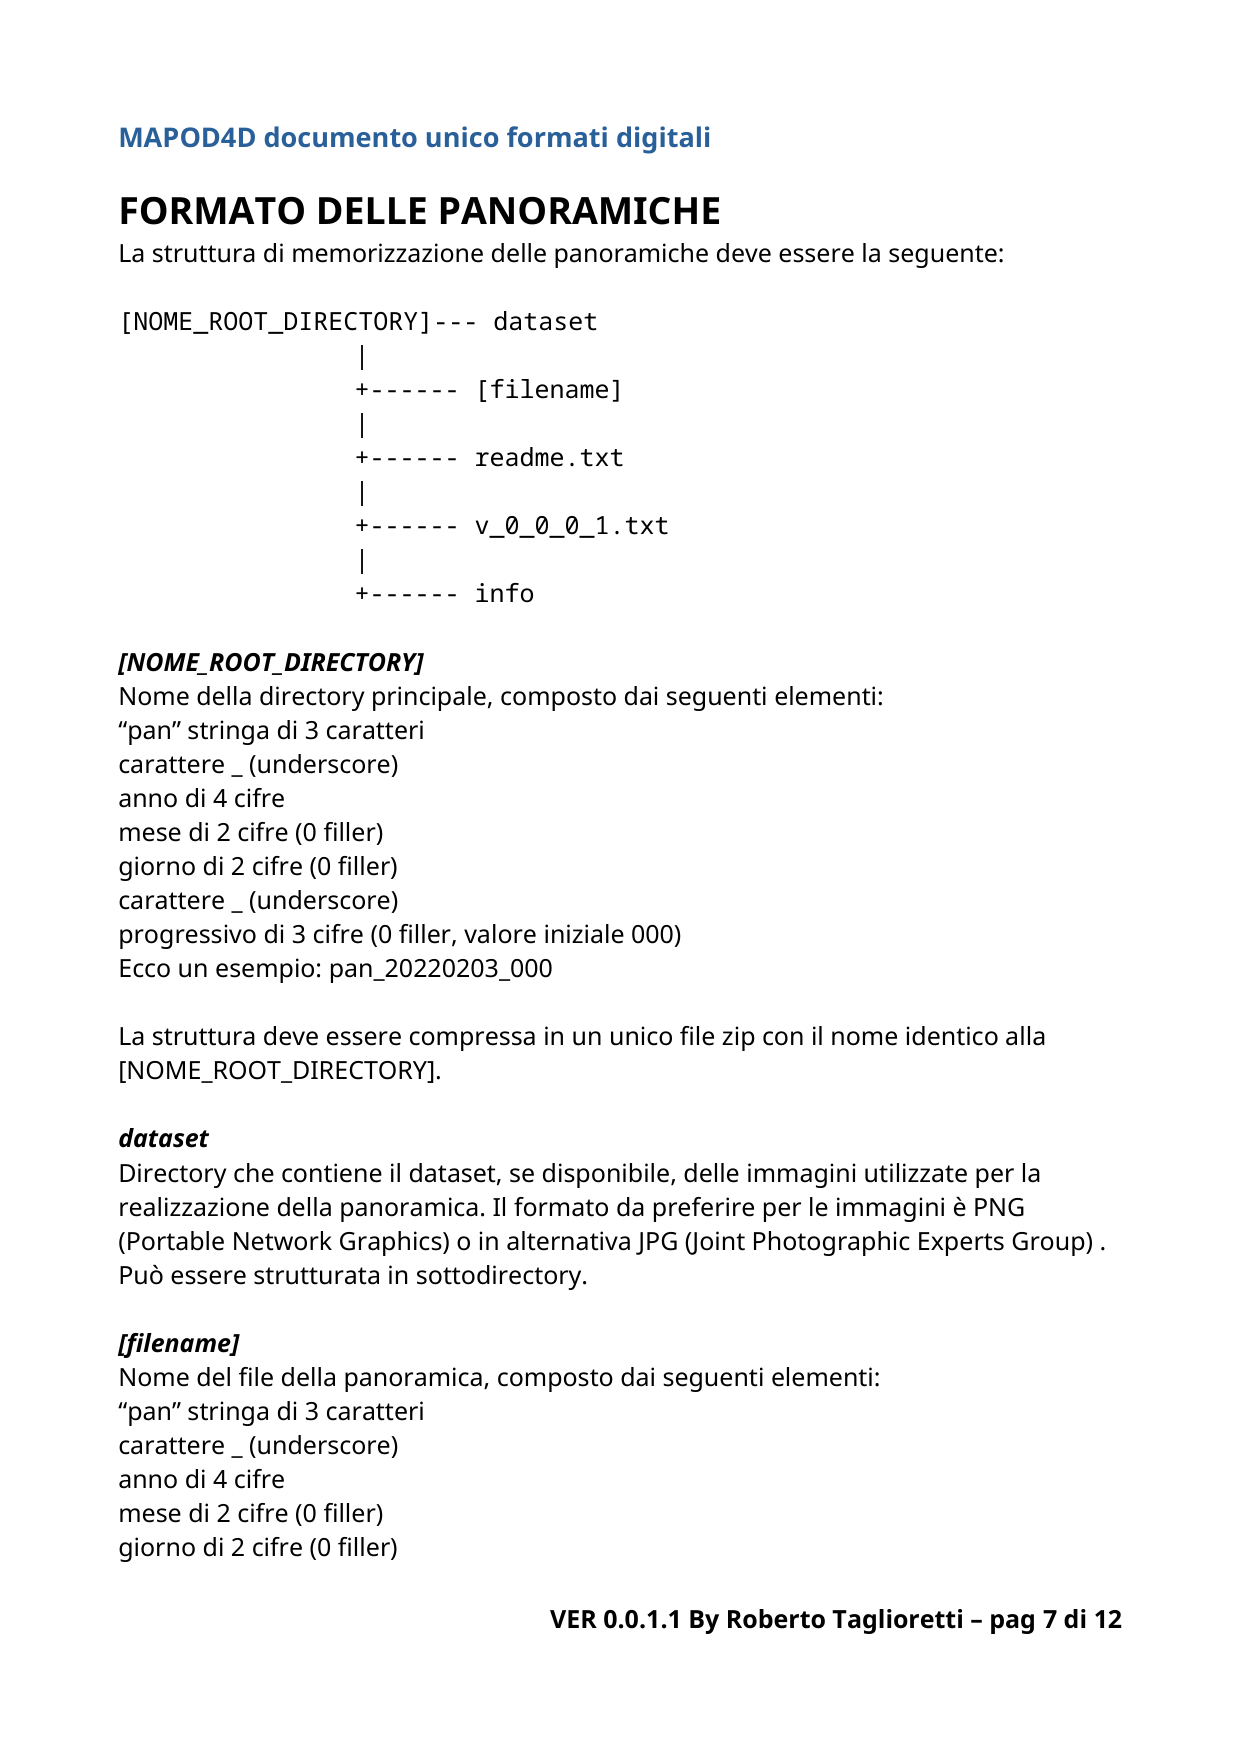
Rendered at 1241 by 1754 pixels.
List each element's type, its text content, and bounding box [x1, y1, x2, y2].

text [filename] [118, 1326, 1122, 1359]
text Nome del file della panoramica, composto dai seguenti elementi: [118, 1359, 1122, 1394]
text +------ readme.txt [118, 440, 1122, 474]
text | [118, 542, 1122, 576]
text “pan” stringa di 3 caratteri [118, 1394, 1122, 1428]
text mese di 2 cifre (0 filler) [118, 814, 1122, 849]
text anno di 4 cifre [118, 1462, 1122, 1496]
text Nome della directory principale, composto dai seguenti elementi: [118, 678, 1122, 712]
text dataset [118, 1121, 1122, 1155]
text La struttura deve essere compressa in un unico file zip con il nome identico alla [NOME_ROOT_DIRECTORY]. [118, 1019, 1122, 1087]
text | [118, 474, 1122, 508]
text mese di 2 cifre (0 filler) [118, 1496, 1122, 1530]
text Directory che contiene il dataset, se disponibile, delle immagini utilizzate per la realizzazione della panoramica. Il formato da preferire per le immagini è PNG (Portable Network Graphics) o in alternativa JPG (Joint Photographic Experts Group) . Può essere strutturata in sottodirectory. [118, 1155, 1122, 1291]
text +------ v_0_0_0_1.txt [118, 508, 1122, 542]
text | [118, 406, 1122, 440]
text [NOME_ROOT_DIRECTORY]--- dataset [118, 304, 1122, 338]
text +------ [filename] [118, 372, 1122, 406]
text +------ info [118, 576, 1122, 610]
text carattere _ (underscore) [118, 1428, 1122, 1462]
text giorno di 2 cifre (0 filler) [118, 1530, 1122, 1564]
text giorno di 2 cifre (0 filler) [118, 849, 1122, 883]
text La struttura di memorizzazione delle panoramiche deve essere la seguente: [118, 236, 1122, 269]
text carattere _ (underscore) [118, 883, 1122, 917]
text “pan” stringa di 3 caratteri [118, 712, 1122, 746]
text anno di 4 cifre [118, 781, 1122, 814]
text Ecco un esempio: pan_20220203_000 [118, 951, 1122, 985]
text [NOME_ROOT_DIRECTORY] [118, 644, 1122, 678]
text carattere _ (underscore) [118, 746, 1122, 781]
text FORMATO DELLE PANORAMICHE [118, 184, 1122, 236]
text | [118, 338, 1122, 372]
text progressivo di 3 cifre (0 filler, valore iniziale 000) [118, 917, 1122, 951]
